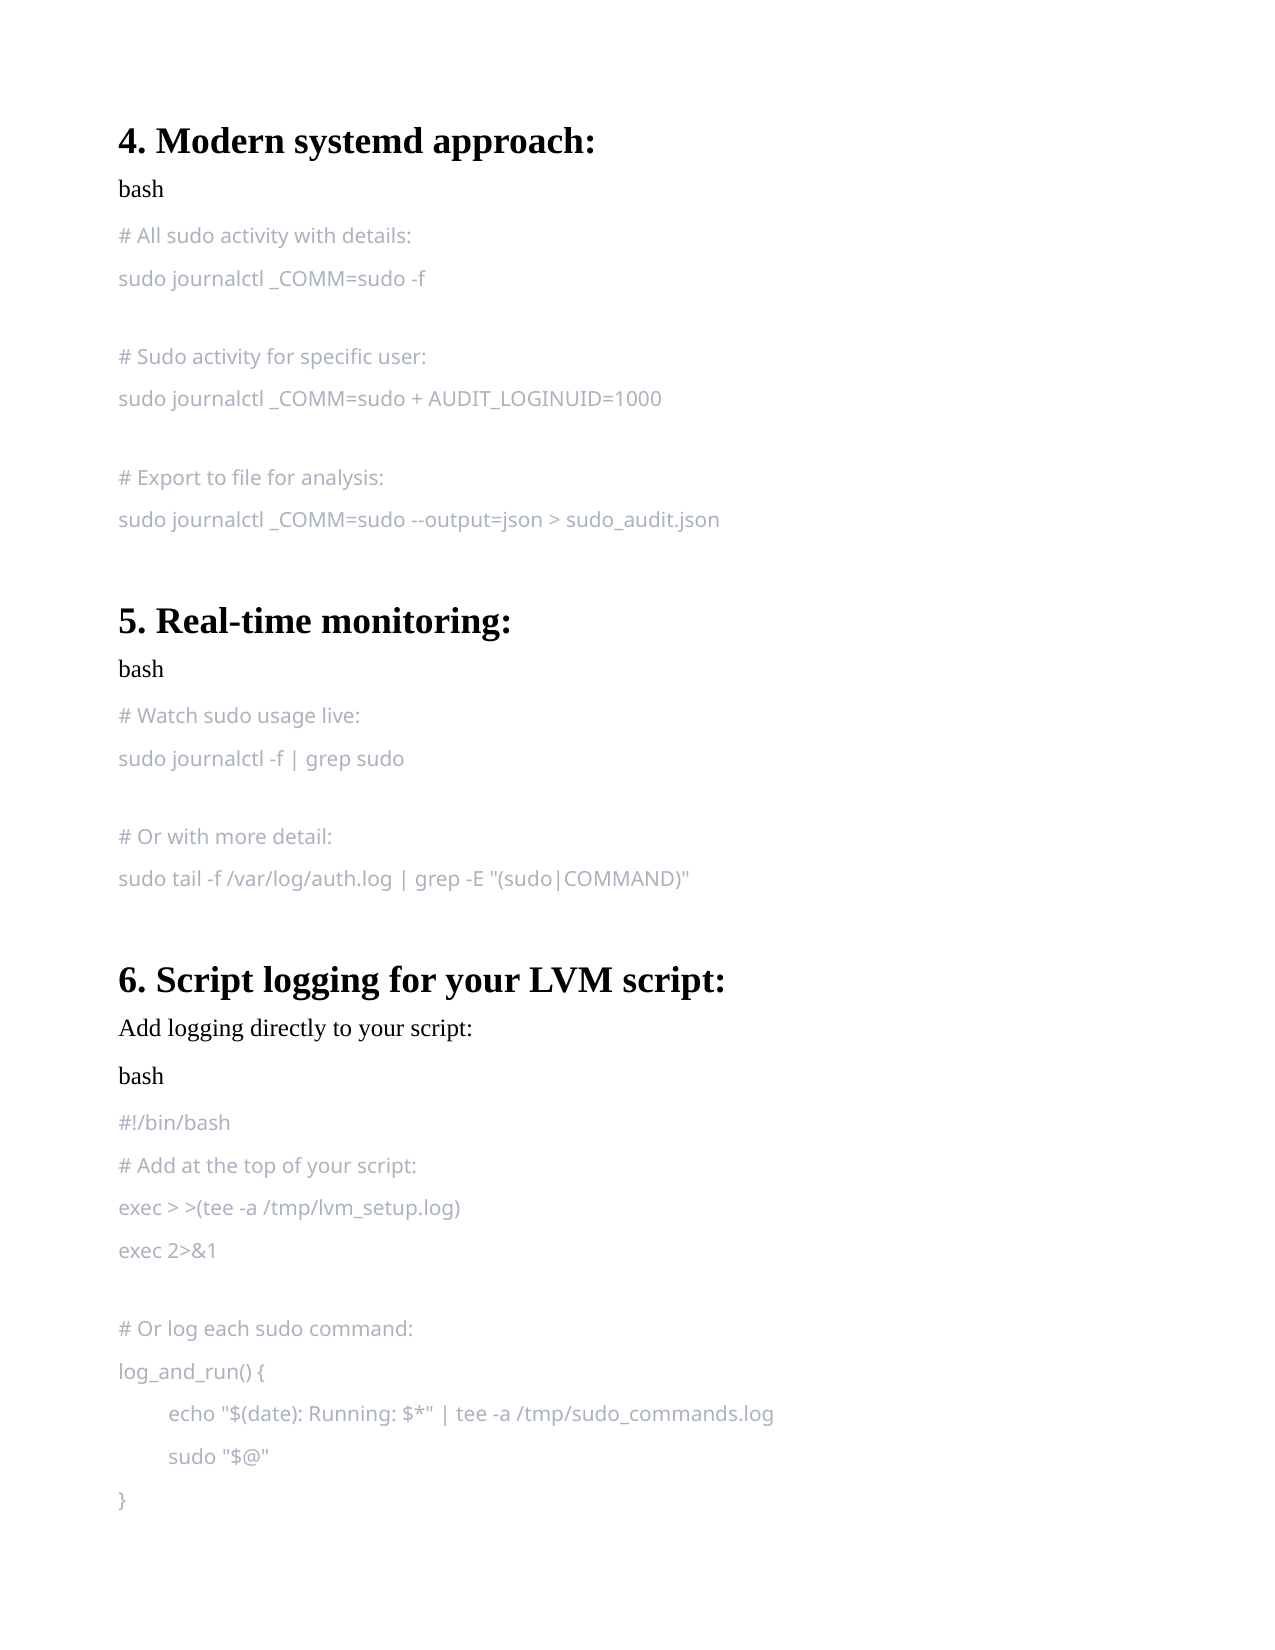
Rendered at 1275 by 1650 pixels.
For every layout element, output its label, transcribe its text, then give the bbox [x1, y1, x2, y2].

text # Watch sudo usage live: [118, 701, 1157, 730]
text sudo journalctl _COMM=sudo + AUDIT_LOGINUID=1000 [118, 384, 1157, 413]
text # Export to file for analysis: [118, 463, 1157, 491]
subtitle 4. Modern systemd approach: [118, 118, 1157, 161]
subtitle 5. Real-time monitoring: [118, 598, 1157, 641]
text log_and_run() { [118, 1357, 1157, 1385]
text sudo tail -f /var/log/auth.log | grep -E "(sudo|COMMAND)" [118, 864, 1157, 893]
subtitle 6. Script logging for your LVM script: [118, 957, 1157, 1001]
text bash [118, 654, 1157, 682]
text # All sudo activity with details: [118, 221, 1157, 250]
text # Sudo activity for specific user: [118, 342, 1157, 370]
text sudo journalctl _COMM=sudo --output=json > sudo_audit.json [118, 505, 1157, 534]
text bash [118, 1061, 1157, 1089]
text # Or with more detail: [118, 822, 1157, 850]
text } [118, 1485, 1157, 1513]
text sudo journalctl _COMM=sudo -f [118, 264, 1157, 292]
text sudo "$@" [118, 1442, 1157, 1471]
text exec 2>&1 [118, 1236, 1157, 1264]
text #!/bin/bash [118, 1108, 1157, 1137]
text bash [118, 174, 1157, 202]
text sudo journalctl -f | grep sudo [118, 744, 1157, 772]
text exec > >(tee -a /tmp/lvm_setup.log) [118, 1193, 1157, 1222]
text # Or log each sudo command: [118, 1314, 1157, 1343]
text # Add at the top of your script: [118, 1151, 1157, 1179]
text echo "$(date): Running: $*" | tee -a /tmp/sudo_commands.log [118, 1399, 1157, 1428]
text Add logging directly to your script: [118, 1013, 1157, 1042]
